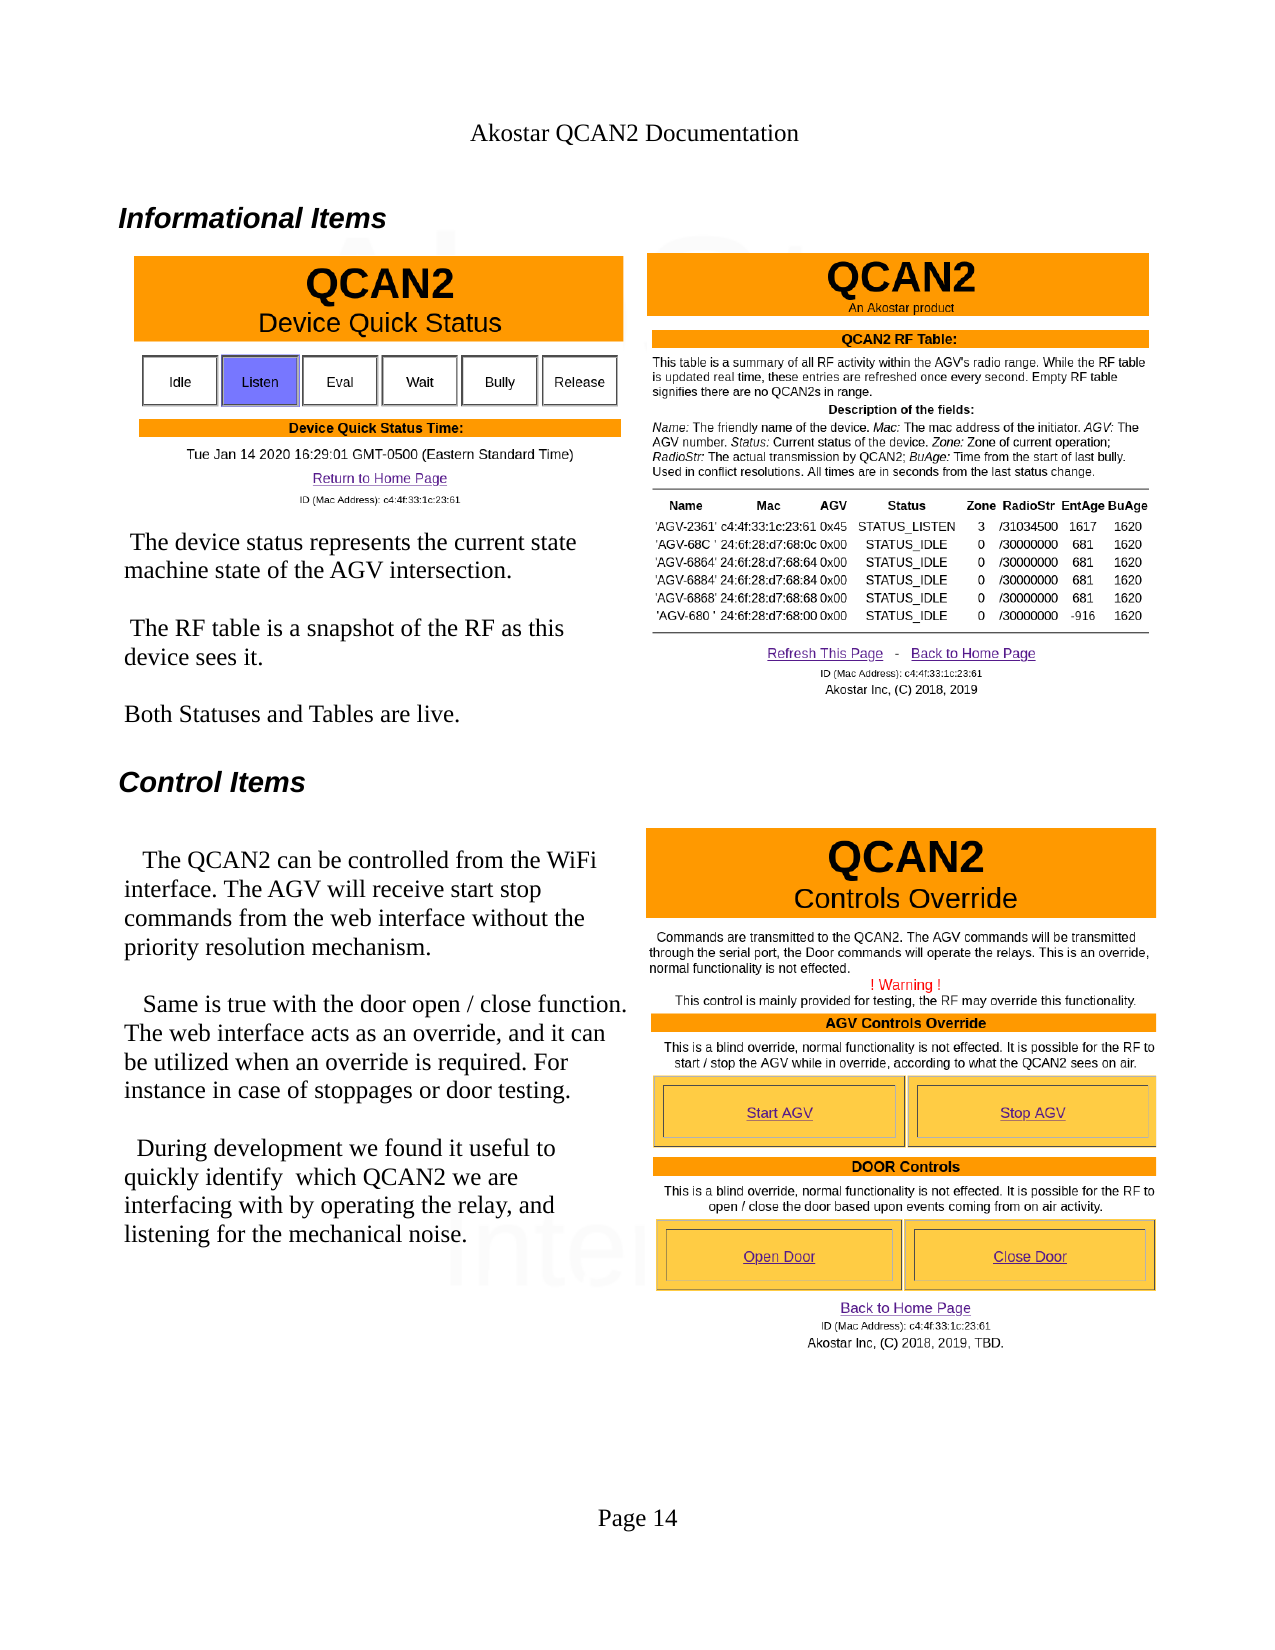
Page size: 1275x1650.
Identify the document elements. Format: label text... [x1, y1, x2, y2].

picture [133, 255, 624, 527]
subtitle Informational Items [118, 201, 1157, 235]
table_header [638, 248, 1159, 740]
subtitle Control Items [118, 765, 1157, 799]
picture [644, 827, 1157, 1356]
picture [647, 253, 1149, 706]
table_header [638, 811, 1157, 1390]
table_header The QCAN2 can be controlled from the WiFi interface. The AGV will receive start stop commands from the web interface without the priority resolution mechanism. Same is true with the door open / close function. The web interface acts as an override, and it can be utilized when an override is required. For instance in case of stoppages or door testing. During development we found it useful to quickly identify which QCAN2 we are interfacing with by operating the relay, and listening for the mechanical noise. [118, 811, 637, 1390]
table_header The device status represents the current state machine state of the AGV intersection. The RF table is a snapshot of the RF as this device sees it. Both Statuses and Tables are live. [118, 248, 637, 740]
